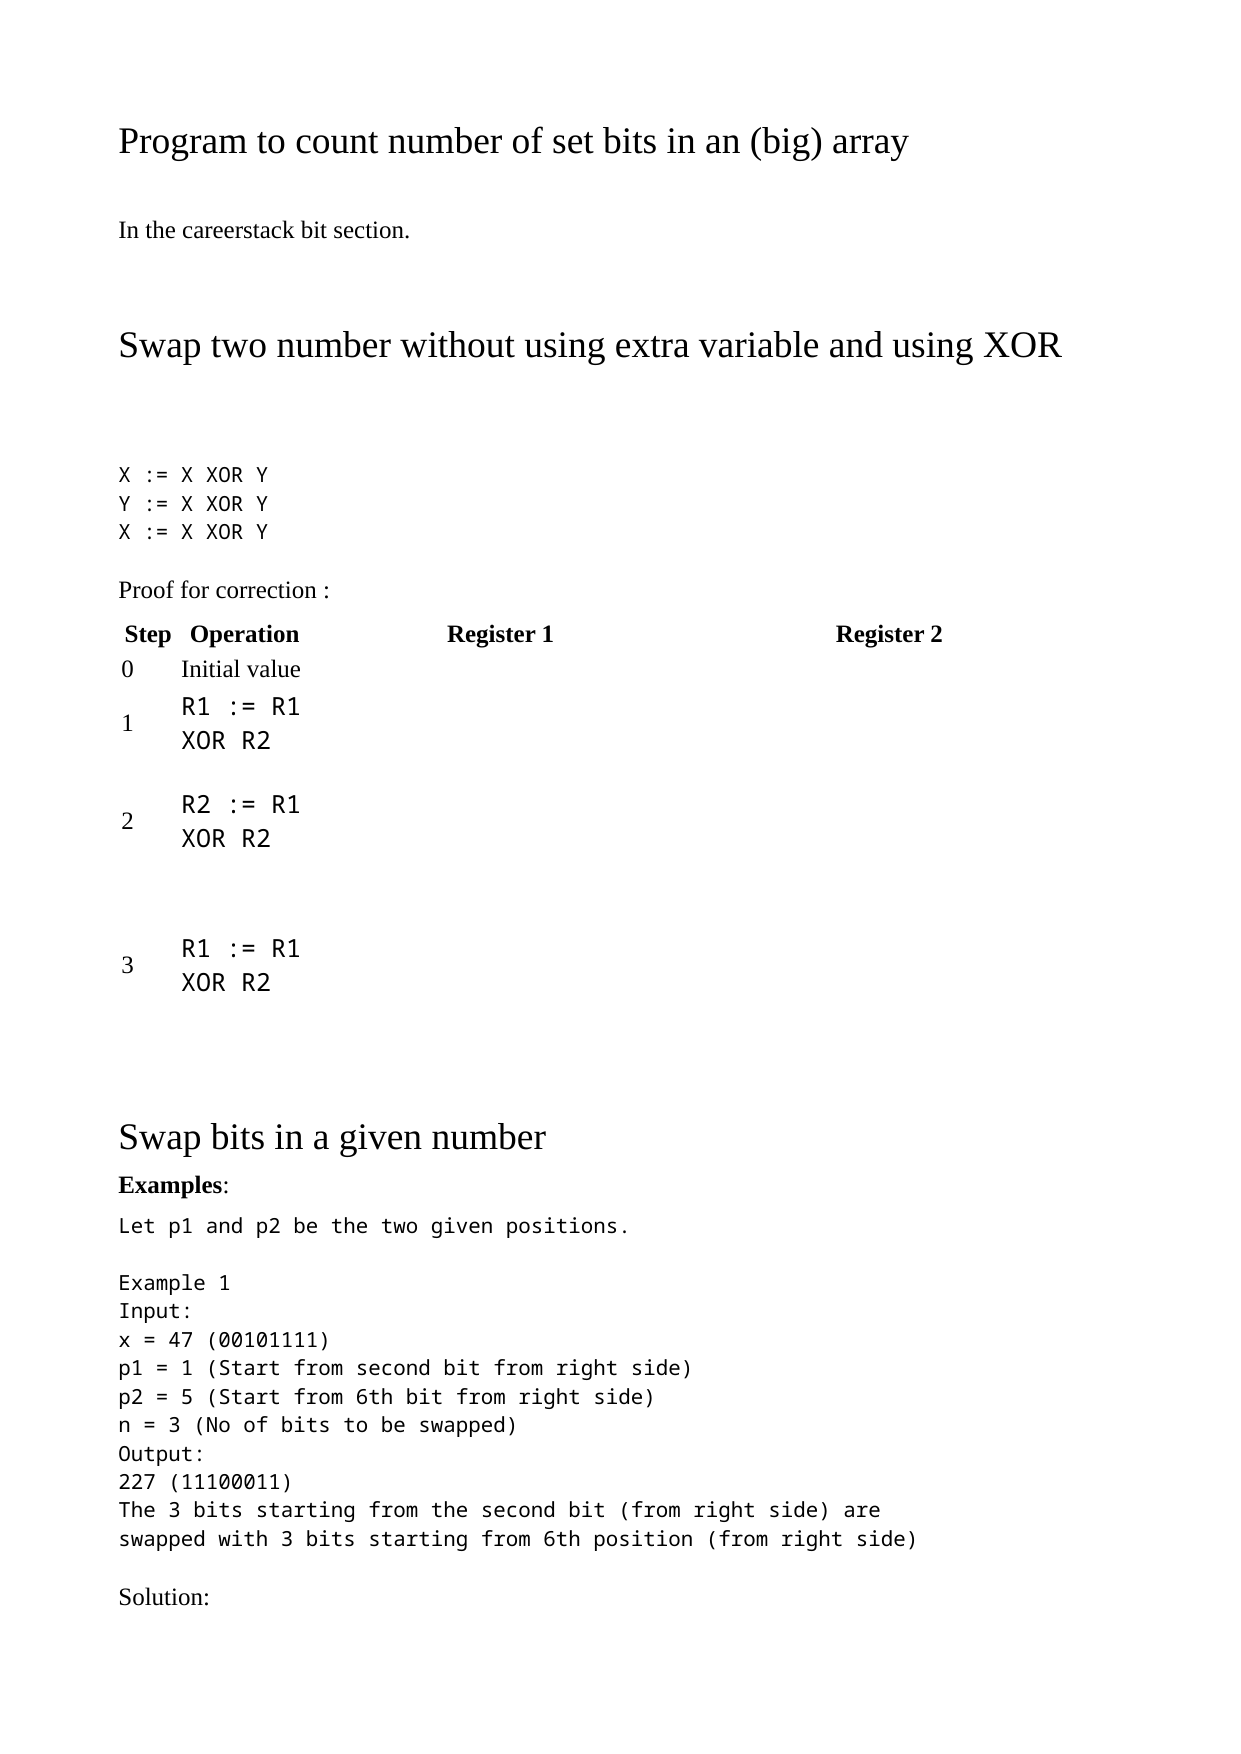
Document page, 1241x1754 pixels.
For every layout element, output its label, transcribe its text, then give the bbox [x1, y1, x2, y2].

text Solution: [118, 1582, 1122, 1611]
subtitle Program to count number of set bits in an (big) array [118, 118, 1122, 161]
table_cell 1 [118, 686, 178, 760]
table_cell [690, 760, 1088, 881]
table_header Register 2 [690, 617, 1088, 651]
table_cell [690, 881, 1088, 1048]
table_cell [690, 686, 1088, 760]
table_cell [311, 651, 690, 686]
table_cell [311, 760, 690, 881]
text x = 47 (00101111) [118, 1325, 1122, 1353]
text Examples: [118, 1170, 1122, 1199]
text Example 1 [118, 1268, 1122, 1296]
text X := X XOR Y [118, 517, 1122, 546]
text p2 = 5 (Start from 6th bit from right side) [118, 1382, 1122, 1410]
table_cell Initial value [178, 651, 311, 686]
text Y := X XOR Y [118, 489, 1122, 517]
text The 3 bits starting from the second bit (from right side) are [118, 1496, 1122, 1524]
text n = 3 (No of bits to be swapped) [118, 1410, 1122, 1439]
table_cell R2 := R1 XOR R2 [178, 760, 311, 881]
table_cell R1 := R1 XOR R2 [178, 686, 311, 760]
table_header Operation [178, 617, 311, 651]
text Let p1 and p2 be the two given positions. [118, 1211, 1122, 1239]
text Output: [118, 1439, 1122, 1467]
table_cell [311, 686, 690, 760]
table_cell [690, 651, 1088, 686]
text 227 (11100011) [118, 1467, 1122, 1496]
subtitle Swap bits in a given number [118, 1114, 1122, 1157]
text Input: [118, 1296, 1122, 1325]
table_cell [311, 881, 690, 1048]
table_cell 3 [118, 881, 178, 1048]
subtitle Swap two number without using extra variable and using XOR [118, 322, 1122, 366]
table_header Step [118, 617, 178, 651]
text Proof for correction : [118, 575, 1122, 604]
text X := X XOR Y [118, 461, 1122, 489]
text In the careerstack bit section. [118, 215, 1122, 244]
table_cell 0 [118, 651, 178, 686]
table_cell 2 [118, 760, 178, 881]
table_header Register 1 [311, 617, 690, 651]
text p1 = 1 (Start from second bit from right side) [118, 1353, 1122, 1382]
text swapped with 3 bits starting from 6th position (from right side) [118, 1524, 1122, 1552]
table_cell R1 := R1 XOR R2 [178, 881, 311, 1048]
